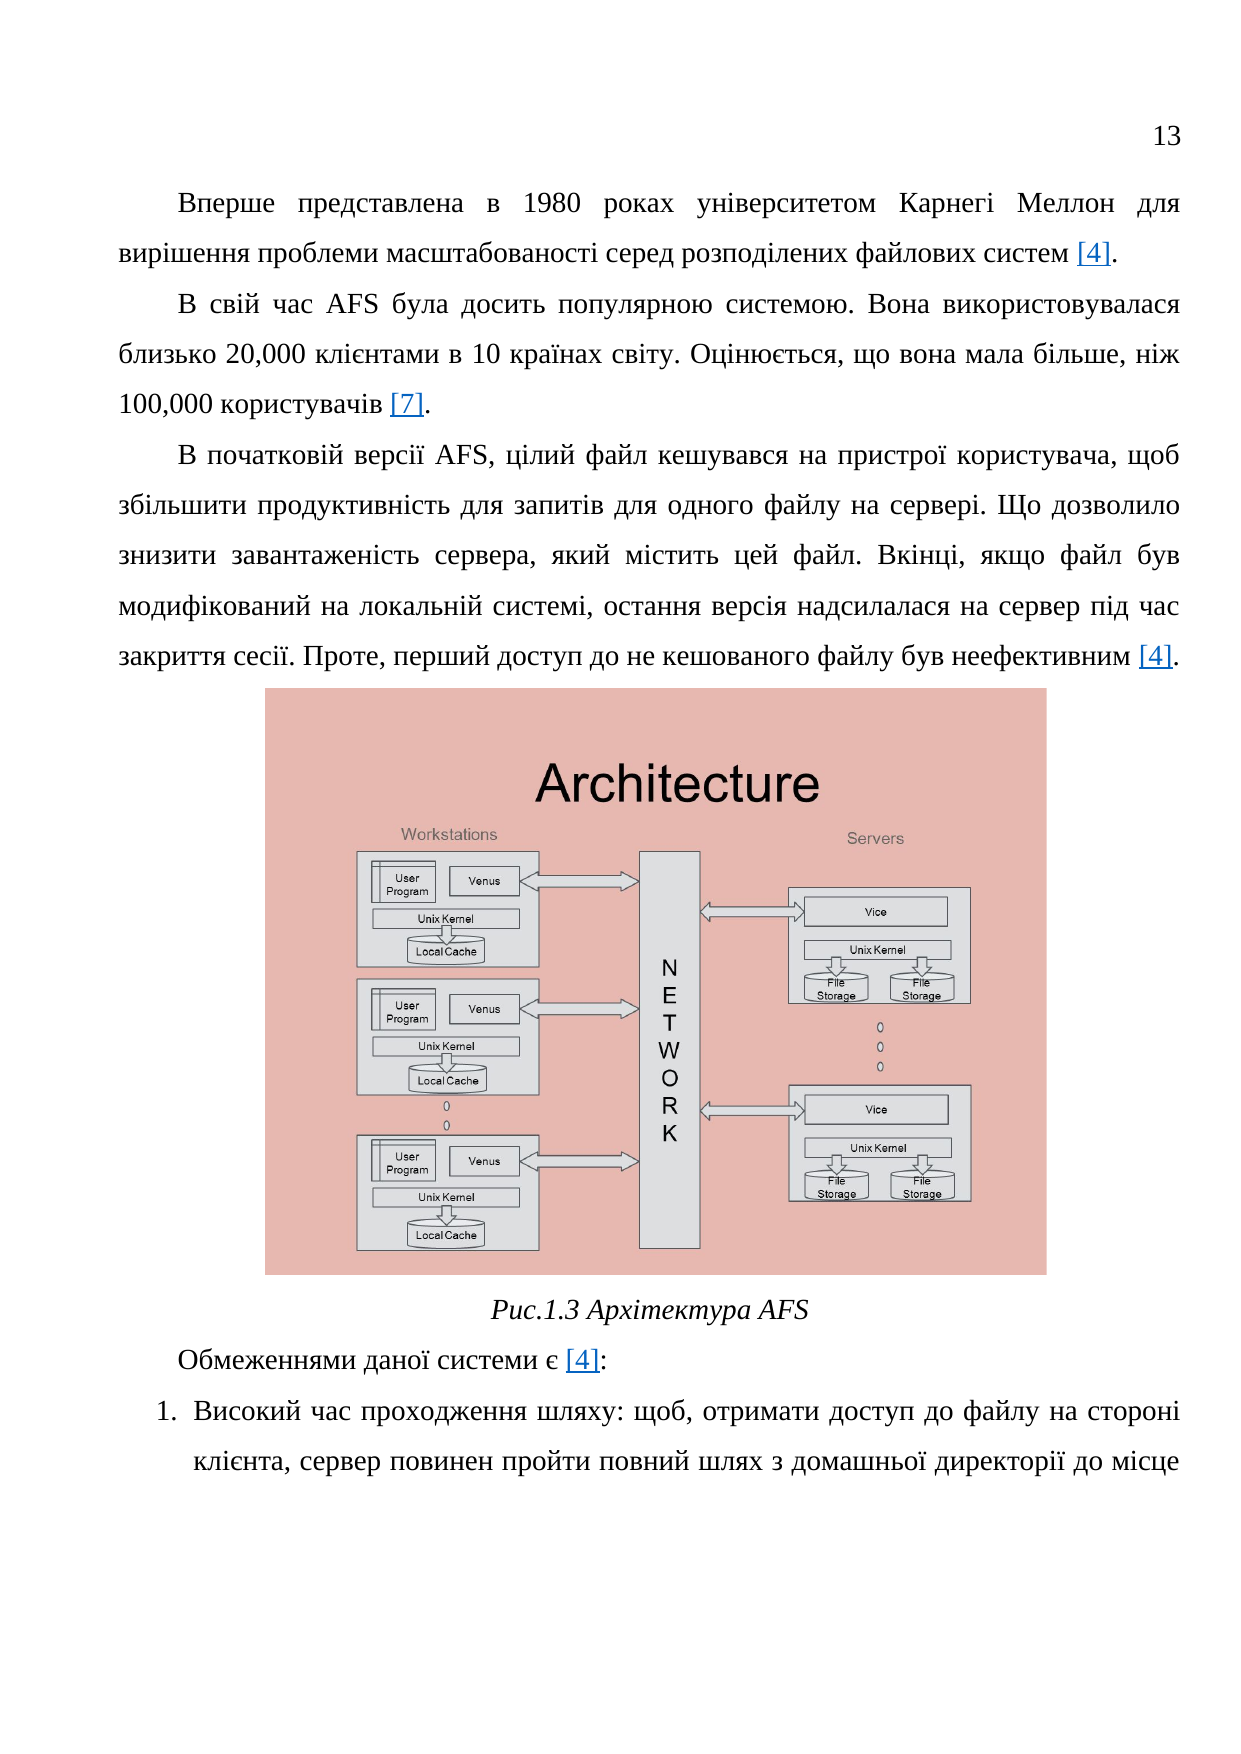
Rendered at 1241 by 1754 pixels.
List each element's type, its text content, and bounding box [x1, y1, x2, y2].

text В свій час AFS була досить популярною системою. Вона використовувалася близько 20,000 клієнтами в 10 країнах світу. Оцінюється, що вона мала більше, ніж 100,000 користувачів [7]. [118, 286, 1181, 420]
text Вперше представлена в 1980 роках університетом Карнегі Меллон для вирішення проблеми масштабованості серед розподілених файлових систем [4]. [118, 185, 1181, 269]
text В початковій версії AFS, цілий файл кешувався на пристрої користувача, щоб збільшити продуктивність для запитів для одного файлу на сервері. Що дозволило знизити завантаженість сервера, який містить цей файл. Вкінці, якщо файл був модифікований на локальній системі, остання версія надсилалася на сервер під час закриття сесії. Проте, перший доступ до не кешованого файлу був неефективним [4]. [118, 437, 1181, 672]
text Рис.1.3 Архітектура AFS [118, 1292, 1181, 1326]
list Високий час проходження шляху: щоб, отримати доступ до файлу на стороні клієнта, сервер повинен пройти повний шлях з домашньої директорії до місце [156, 1393, 1181, 1477]
text Обмеженнями даної системи є [4]: [118, 1342, 1181, 1376]
picture [265, 688, 1047, 1275]
